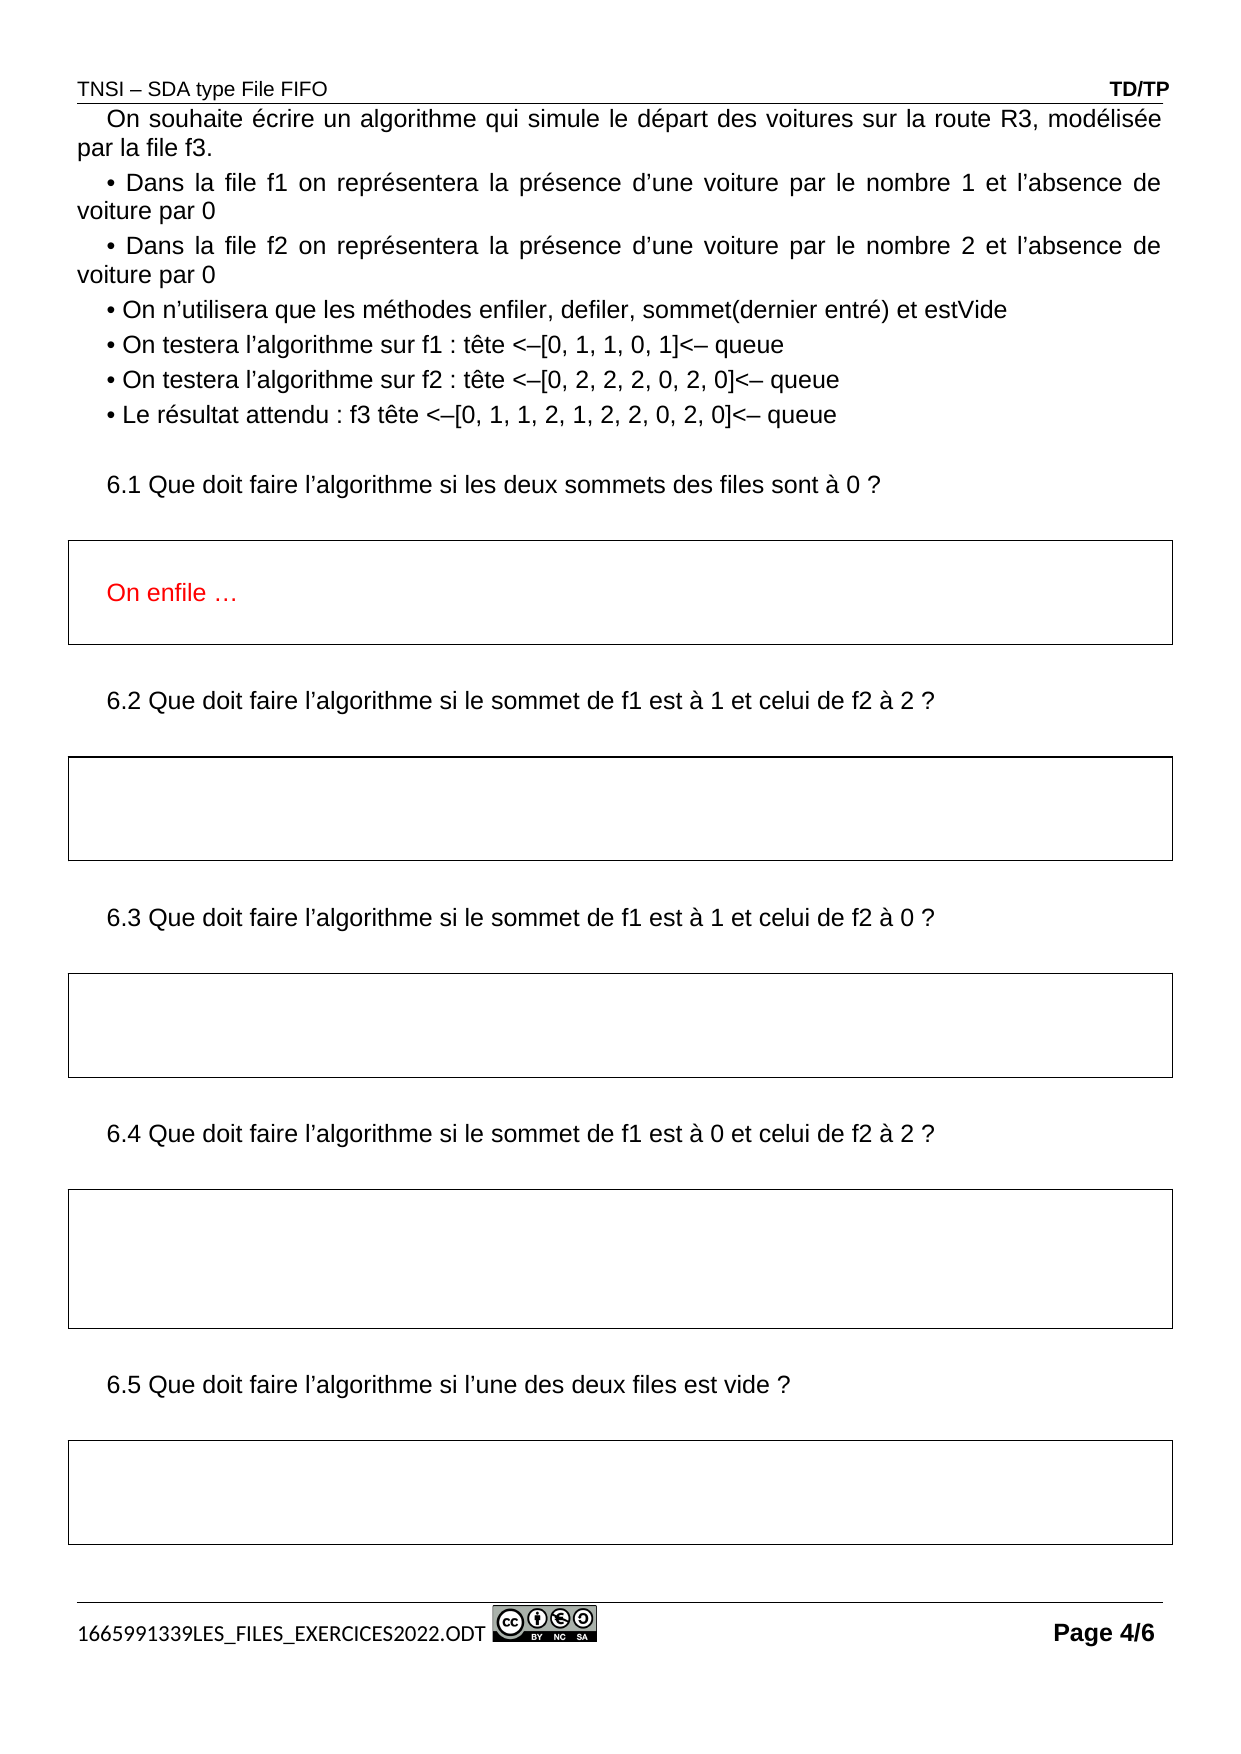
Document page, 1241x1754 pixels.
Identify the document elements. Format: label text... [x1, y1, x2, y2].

text 6.1 Que doit faire l’algorithme si les deux sommets des files sont à 0 ? [77, 470, 1163, 499]
picture [492, 1605, 597, 1642]
text 6.4 Que doit faire l’algorithme si le sommet de f1 est à 0 et celui de f2 à 2 ? [77, 1119, 1163, 1148]
text 6.2 Que doit faire l’algorithme si le sommet de f1 est à 1 et celui de f2 à 2 ? [77, 686, 1163, 715]
text • Le résultat attendu : f3 tête <–[0, 1, 1, 2, 1, 2, 2, 0, 2, 0]<– queue [77, 400, 1163, 429]
text On souhaite écrire un algorithme qui simule le départ des voitures sur la route R3, modélisée par la file f3. [77, 104, 1163, 161]
text 6.5 Que doit faire l’algorithme si l’une des deux files est vide ? [77, 1370, 1163, 1399]
text • On testera l’algorithme sur f1 : tête <–[0, 1, 1, 0, 1]<– queue [77, 330, 1163, 359]
text On enfile … [69, 575, 1172, 607]
text • On n’utilisera que les méthodes enfiler, defiler, sommet(dernier entré) et estVide [77, 295, 1163, 324]
text • On testera l’algorithme sur f2 : tête <–[0, 2, 2, 2, 0, 2, 0]<– queue [77, 365, 1163, 394]
text 6.3 Que doit faire l’algorithme si le sommet de f1 est à 1 et celui de f2 à 0 ? [77, 903, 1163, 931]
text • Dans la file f2 on représentera la présence d’une voiture par le nombre 2 et l’absence de voiture par 0 [77, 231, 1163, 289]
text • Dans la file f1 on représentera la présence d’une voiture par le nombre 1 et l’absence de voiture par 0 [77, 168, 1163, 225]
